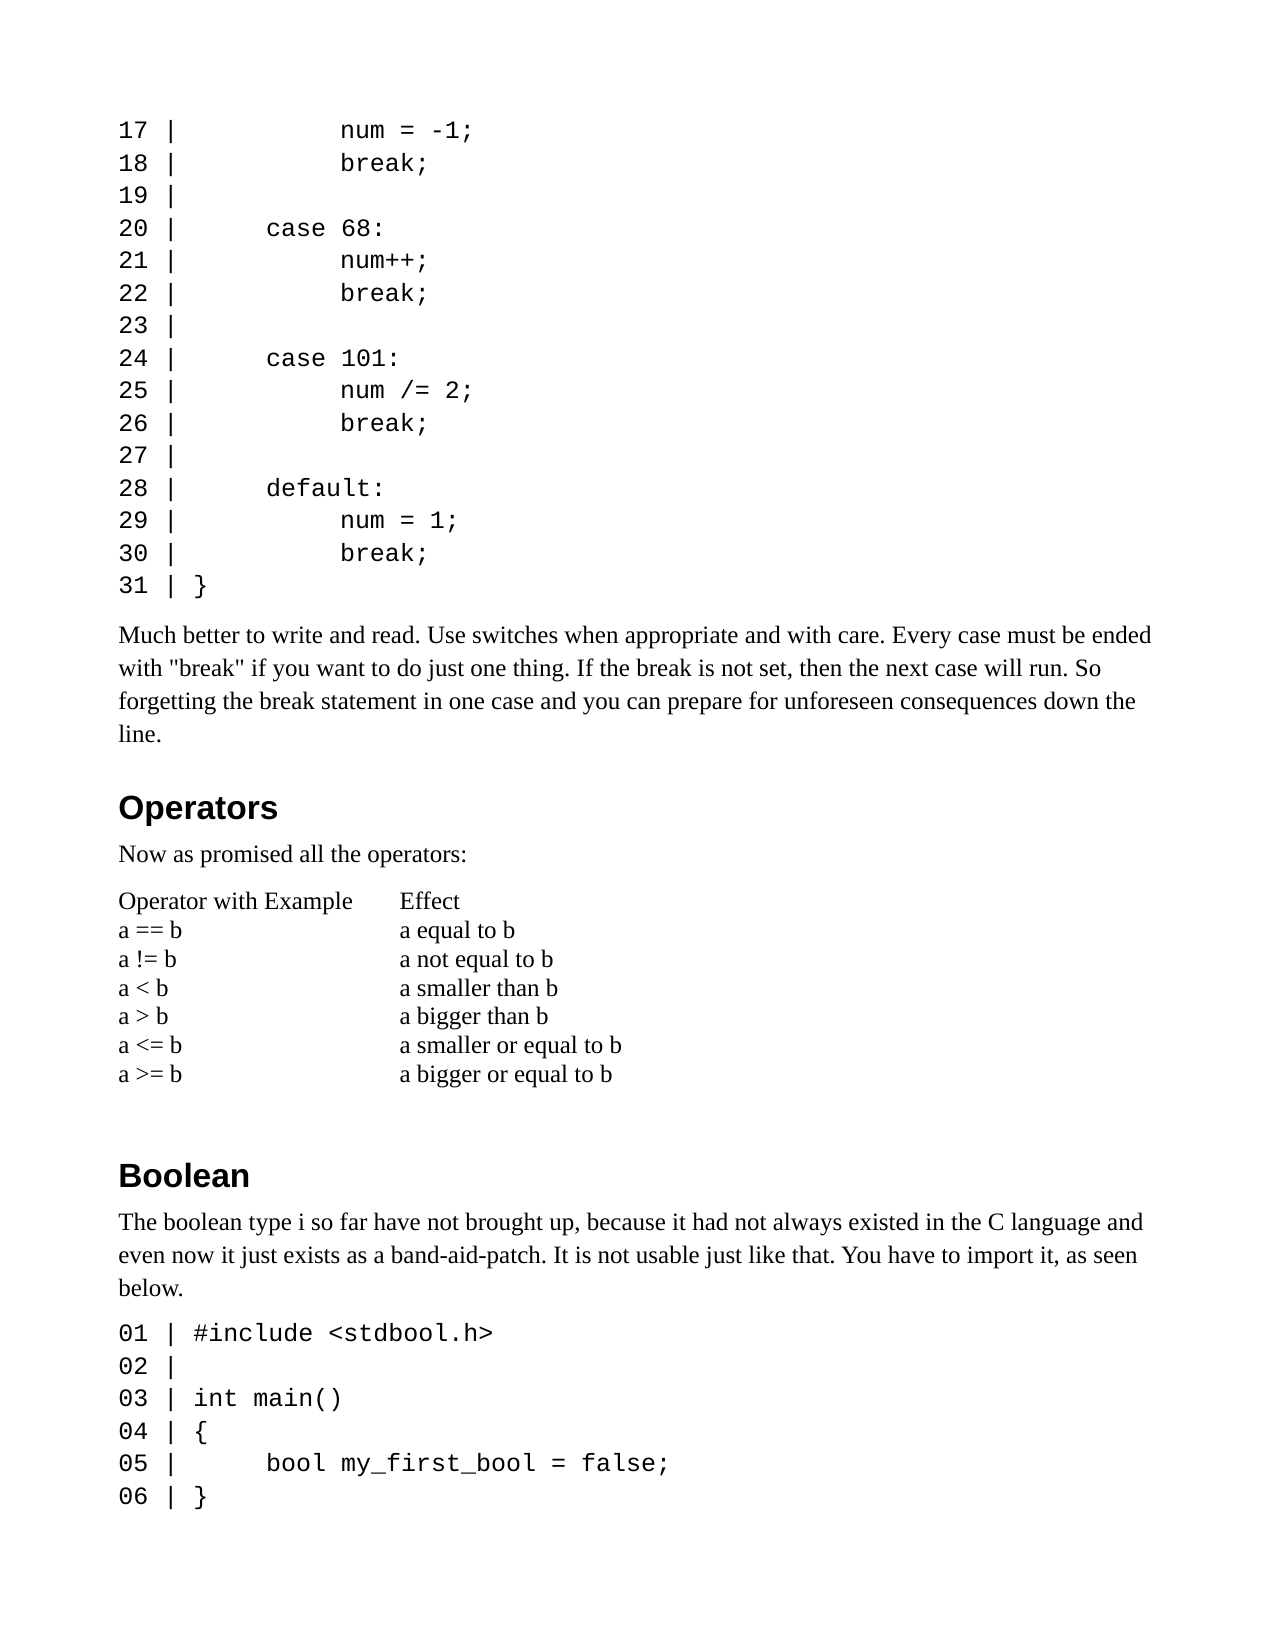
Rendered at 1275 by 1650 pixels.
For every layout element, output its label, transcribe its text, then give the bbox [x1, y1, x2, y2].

text 17 | num = -1; 18 | break; 19 | 20 | case 68: 21 | num++; 22 | break; 23 | 24 | case 101: 25 | num /= 2; 26 | break; 27 | 28 | default: 29 | num = 1; 30 | break; 31 | } [118, 118, 1157, 601]
table_cell a == b [118, 915, 399, 944]
table_cell a != b [118, 944, 399, 973]
table_cell a smaller than b [399, 973, 1157, 1001]
table_cell a < b [118, 973, 399, 1001]
table_cell a equal to b [399, 915, 1157, 944]
subtitle Operators [118, 788, 1157, 826]
text 01 | #include <stdbool.h> 02 | 03 | int main() 04 | { 05 | bool my_first_bool = false; 06 | } [118, 1321, 1157, 1512]
table_header Effect [399, 886, 1157, 915]
table_cell a > b [118, 1001, 399, 1030]
text The boolean type i so far have not brought up, because it had not always existed in the C language and even now it just exists as a band-aid-patch. It is not usable just like that. You have to import it, as seen below. [118, 1207, 1157, 1302]
text Much better to write and read. Use switches when appropriate and with care. Every case must be ended with "break" if you want to do just one thing. If the break is not set, then the next case will run. So forgetting the break statement in one case and you can prepare for unforeseen consequences down the line. [118, 620, 1157, 748]
table_cell a bigger than b [399, 1001, 1157, 1030]
text Now as promised all the operators: [118, 839, 1157, 868]
table_cell a not equal to b [399, 944, 1157, 973]
table_cell a <= b [118, 1030, 399, 1059]
subtitle Boolean [118, 1156, 1157, 1195]
table_header Operator with Example [118, 886, 399, 915]
table_cell a >= b [118, 1059, 399, 1088]
table_cell a smaller or equal to b [399, 1030, 1157, 1059]
table_cell a bigger or equal to b [399, 1059, 1157, 1088]
